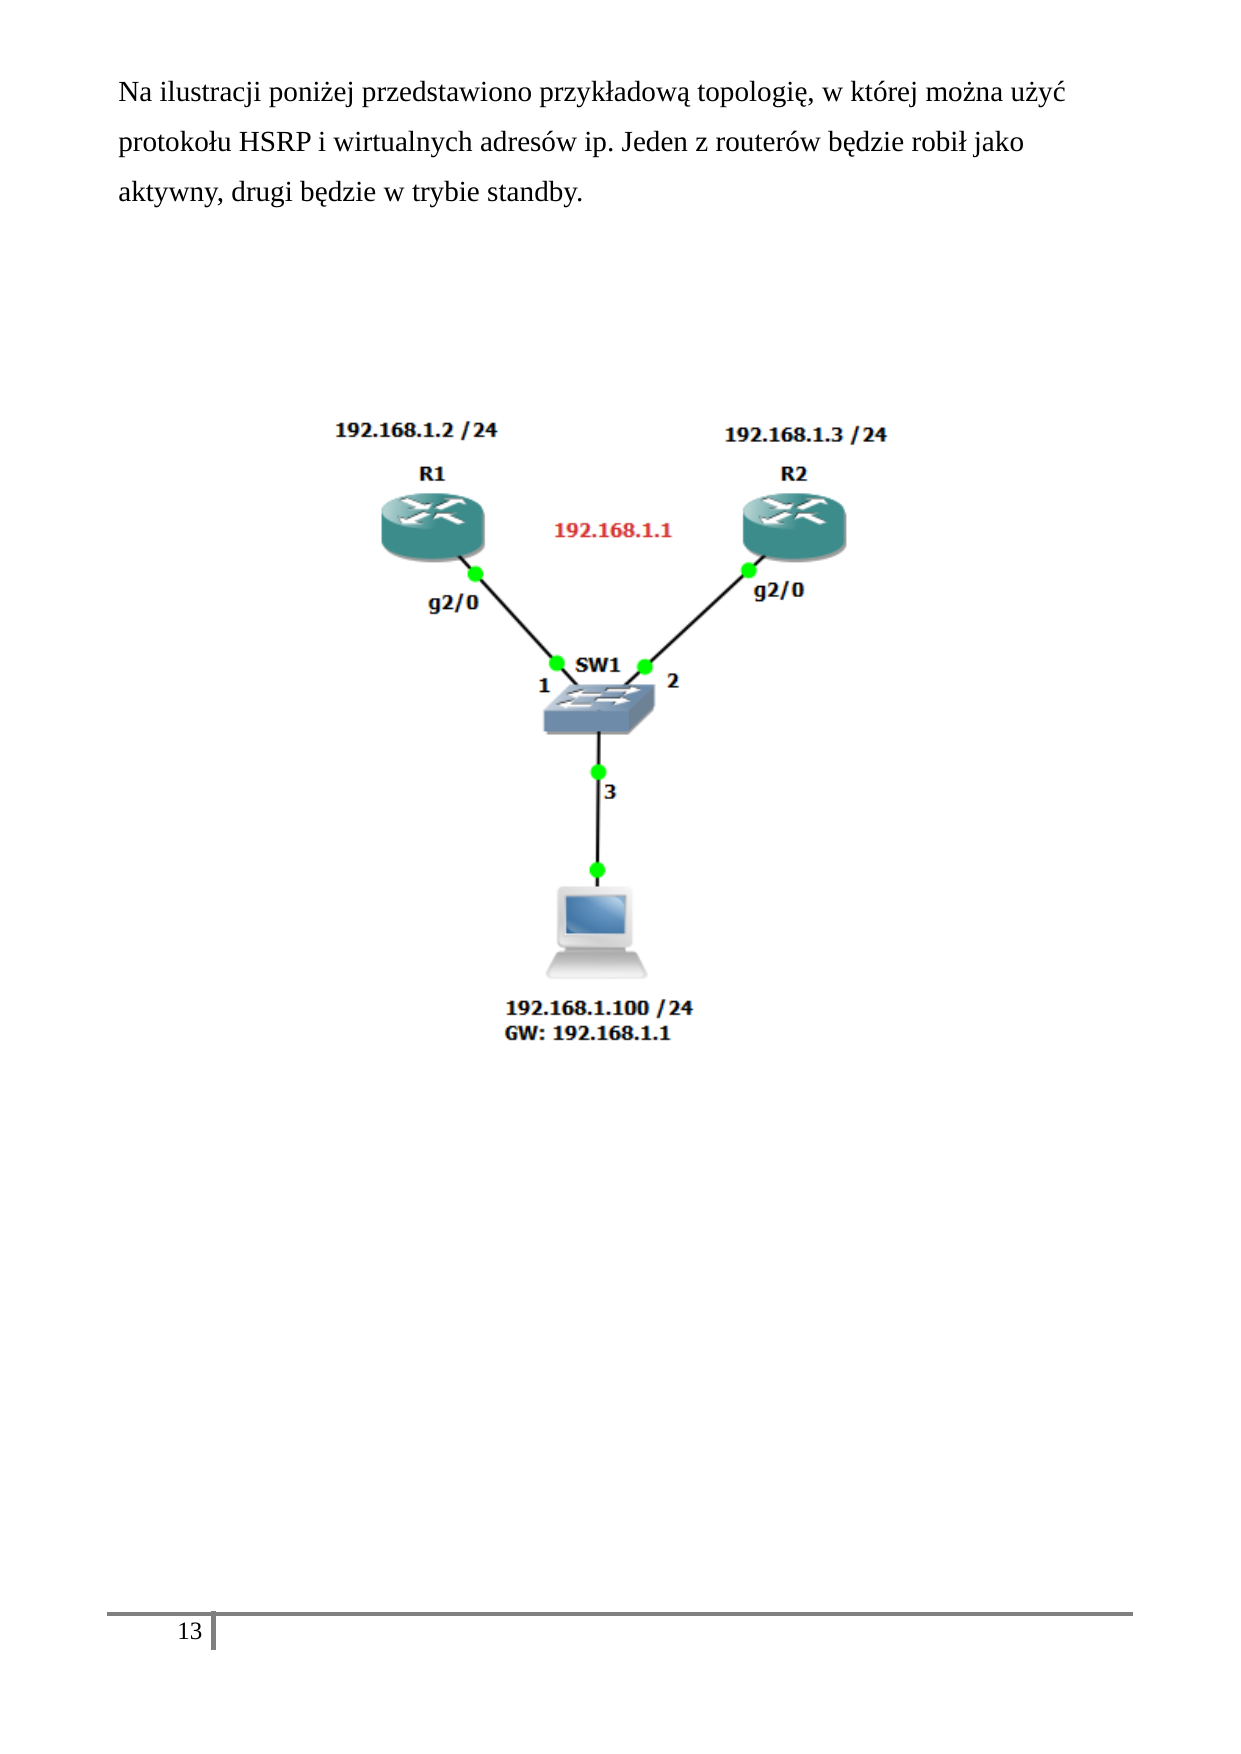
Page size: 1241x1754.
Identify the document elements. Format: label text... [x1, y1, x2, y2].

text Na ilustracji poniżej przedstawiono przykładową topologię, w której można użyć protokołu HSRP i wirtualnych adresów ip. Jeden z routerów będzie robił jako aktywny, drugi będzie w trybie standby. [118, 74, 1122, 208]
picture [252, 374, 988, 1057]
